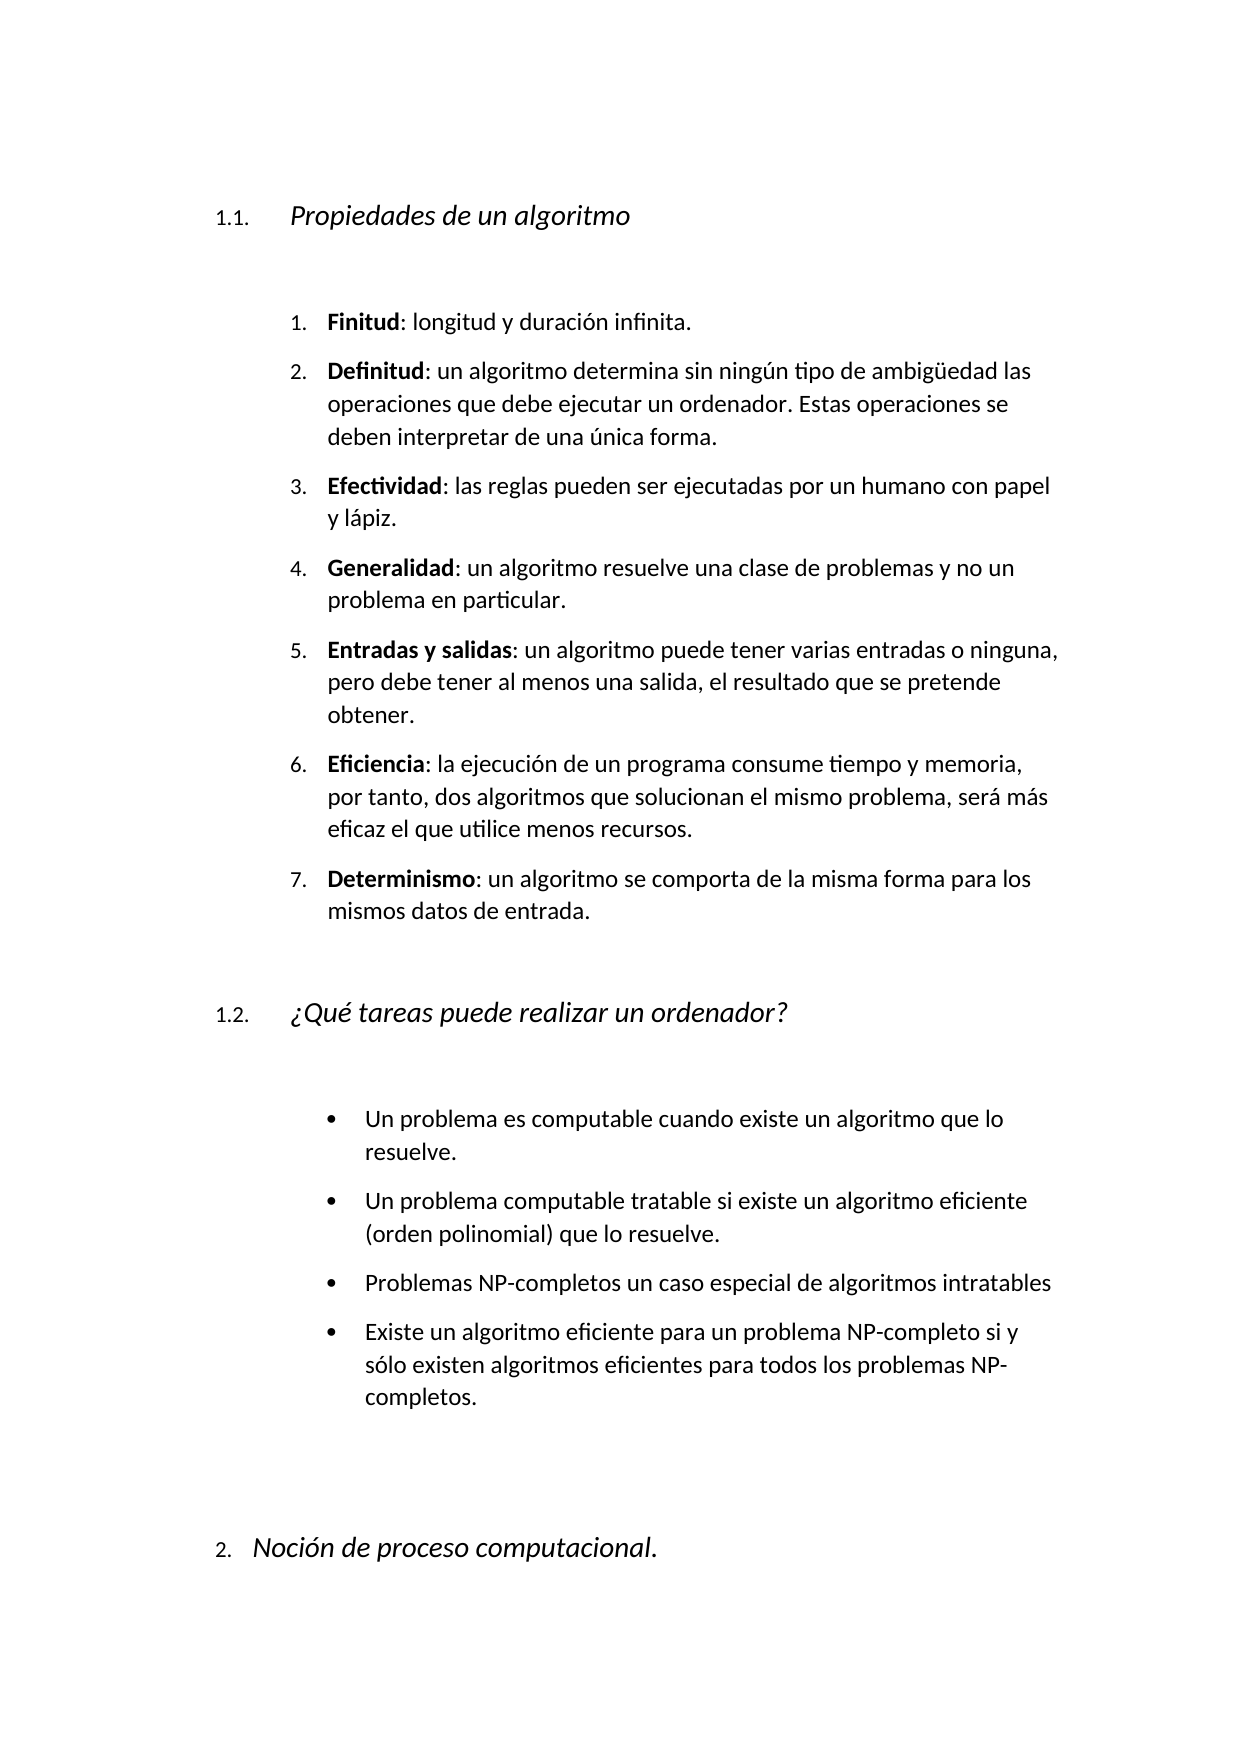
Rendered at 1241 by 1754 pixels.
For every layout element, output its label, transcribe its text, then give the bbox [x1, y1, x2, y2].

list Definitud: un algoritmo determina sin ningún tipo de ambigüedad las operaciones que debe ejecutar un ordenador. Estas operaciones se deben interpretar de una única forma. [290, 356, 1063, 451]
list Noción de proceso computacional. [215, 1529, 1063, 1565]
list Generalidad: un algoritmo resuelve una clase de problemas y no un problema en particular. [290, 552, 1063, 615]
list Finitud: longitud y duración infinita. [290, 306, 1063, 337]
list ¿Qué tareas puede realizar un ordenador? [215, 994, 1063, 1029]
list Un problema es computable cuando existe un algoritmo que lo resuelve. [327, 1103, 1063, 1166]
list Efectividad: las reglas pueden ser ejecutadas por un humano con papel y lápiz. [290, 470, 1063, 533]
list Existe un algoritmo eficiente para un problema NP-completo si y sólo existen algoritmos eficientes para todos los problemas NP-completos. [327, 1316, 1063, 1412]
list Problemas NP-completos un caso especial de algoritmos intratables [327, 1267, 1063, 1297]
list Determinismo: un algoritmo se comporta de la misma forma para los mismos datos de entrada. [290, 863, 1063, 926]
list Propiedades de un algoritmo [215, 197, 1063, 232]
list Entradas y salidas: un algoritmo puede tener varias entradas o ninguna, pero debe tener al menos una salida, el resultado que se pretende obtener. [290, 634, 1063, 729]
list Un problema computable tratable si existe un algoritmo eficiente (orden polinomial) que lo resuelve. [327, 1185, 1063, 1248]
list Eficiencia: la ejecución de un programa consume tiempo y memoria, por tanto, dos algoritmos que solucionan el mismo problema, será más eficaz el que utilice menos recursos. [290, 748, 1063, 844]
